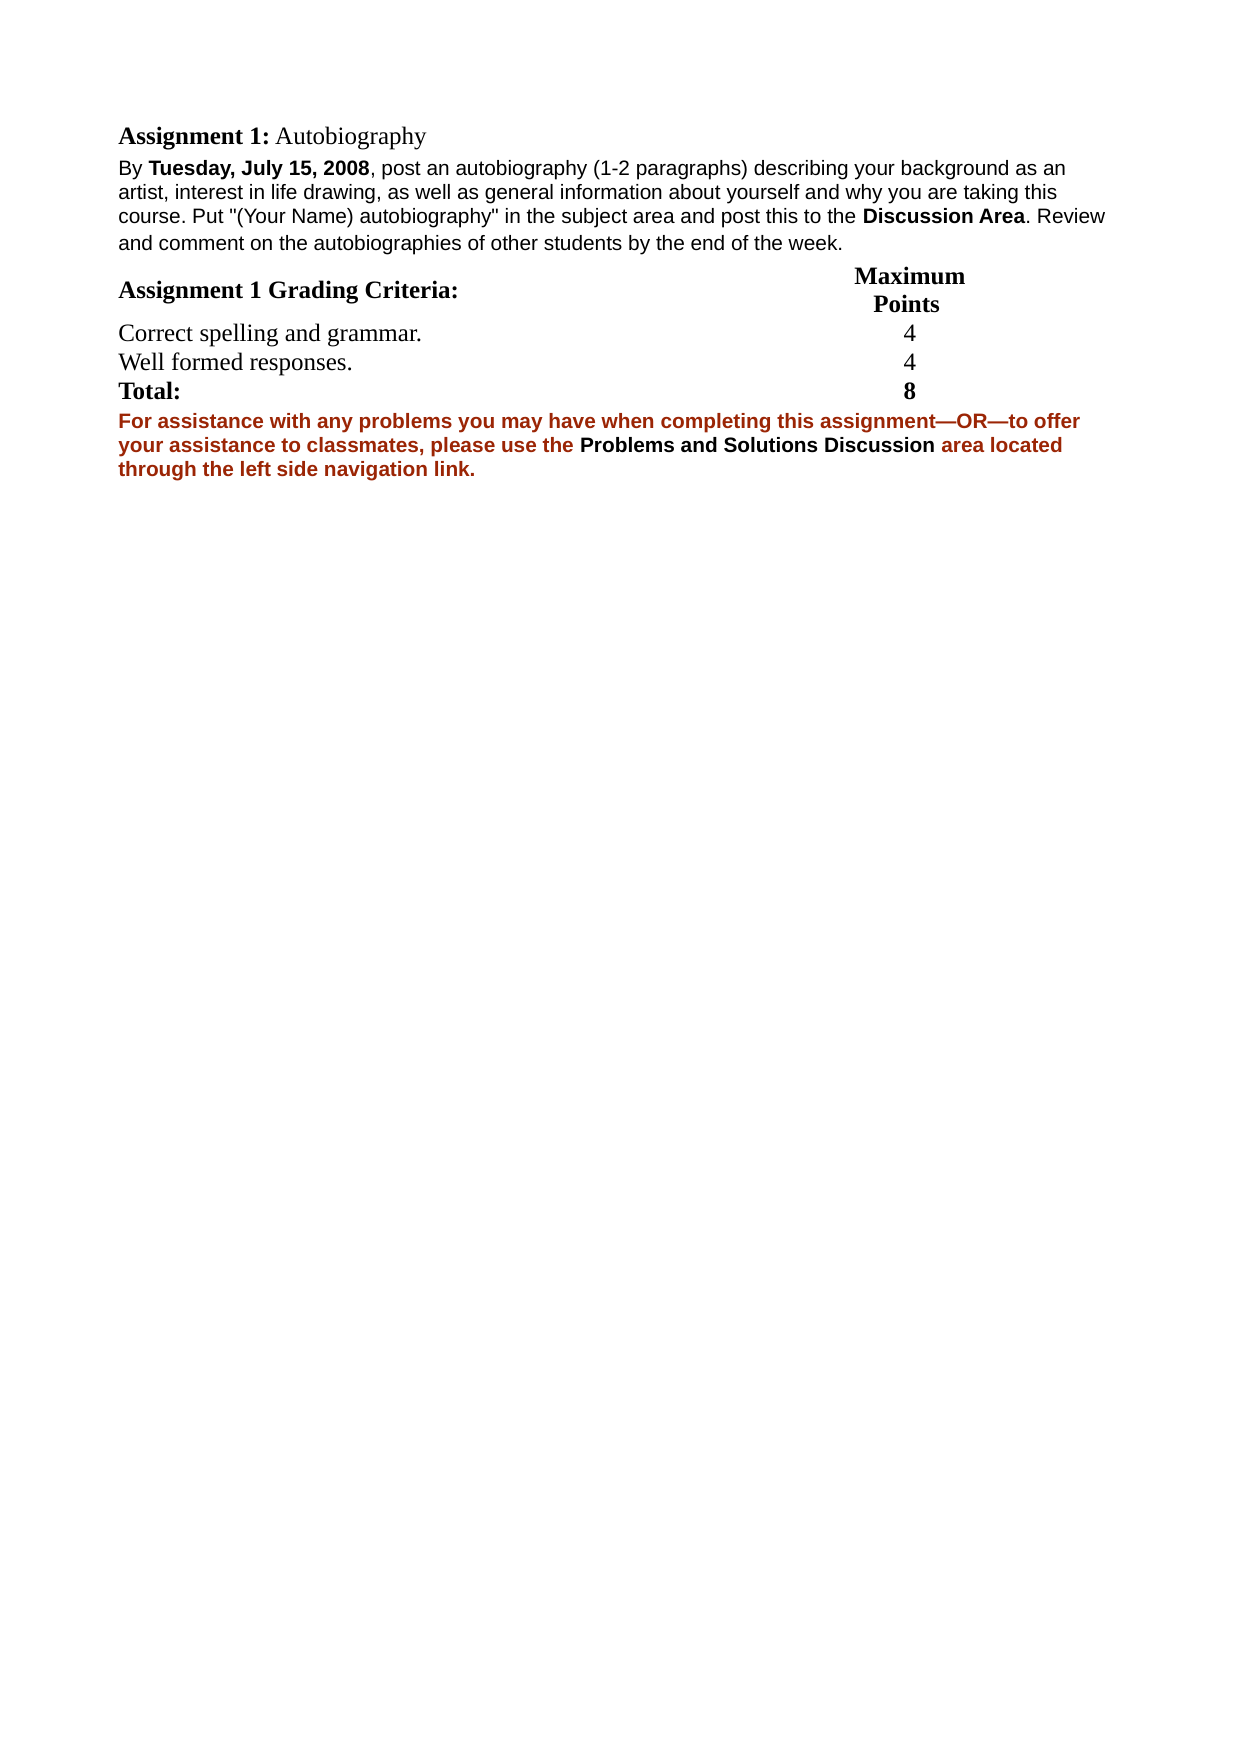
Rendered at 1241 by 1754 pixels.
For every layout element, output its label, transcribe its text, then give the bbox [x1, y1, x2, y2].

table_cell 4 [821, 347, 998, 376]
table_header [117, 259, 1006, 406]
table_cell Well formed responses. [118, 347, 821, 376]
table_cell 4 [821, 318, 998, 347]
text By Tuesday, July 15, 2008, post an autobiography (1-2 paragraphs) describing your background as an artist, interest in life drawing, as well as general information about yourself and why you are taking this course. Put "(Your Name) autobiography" in the subject area and post this to the Discussion Area. Review and comment on the autobiographies of other students by the end of the week. [118, 156, 1122, 256]
table_cell 8 [821, 376, 998, 404]
table_cell Correct spelling and grammar. [118, 318, 821, 347]
text Assignment 1: Autobiography [118, 121, 1122, 150]
table_cell Total: [118, 376, 821, 404]
table_header Assignment 1 Grading Criteria: [118, 261, 821, 318]
table_header Maximum Points [821, 261, 998, 318]
text For assistance with any problems you may have when completing this assignment—OR—to offer your assistance to classmates, please use the Problems and Solutions Discussion area located through the left side navigation link. [118, 409, 1122, 481]
